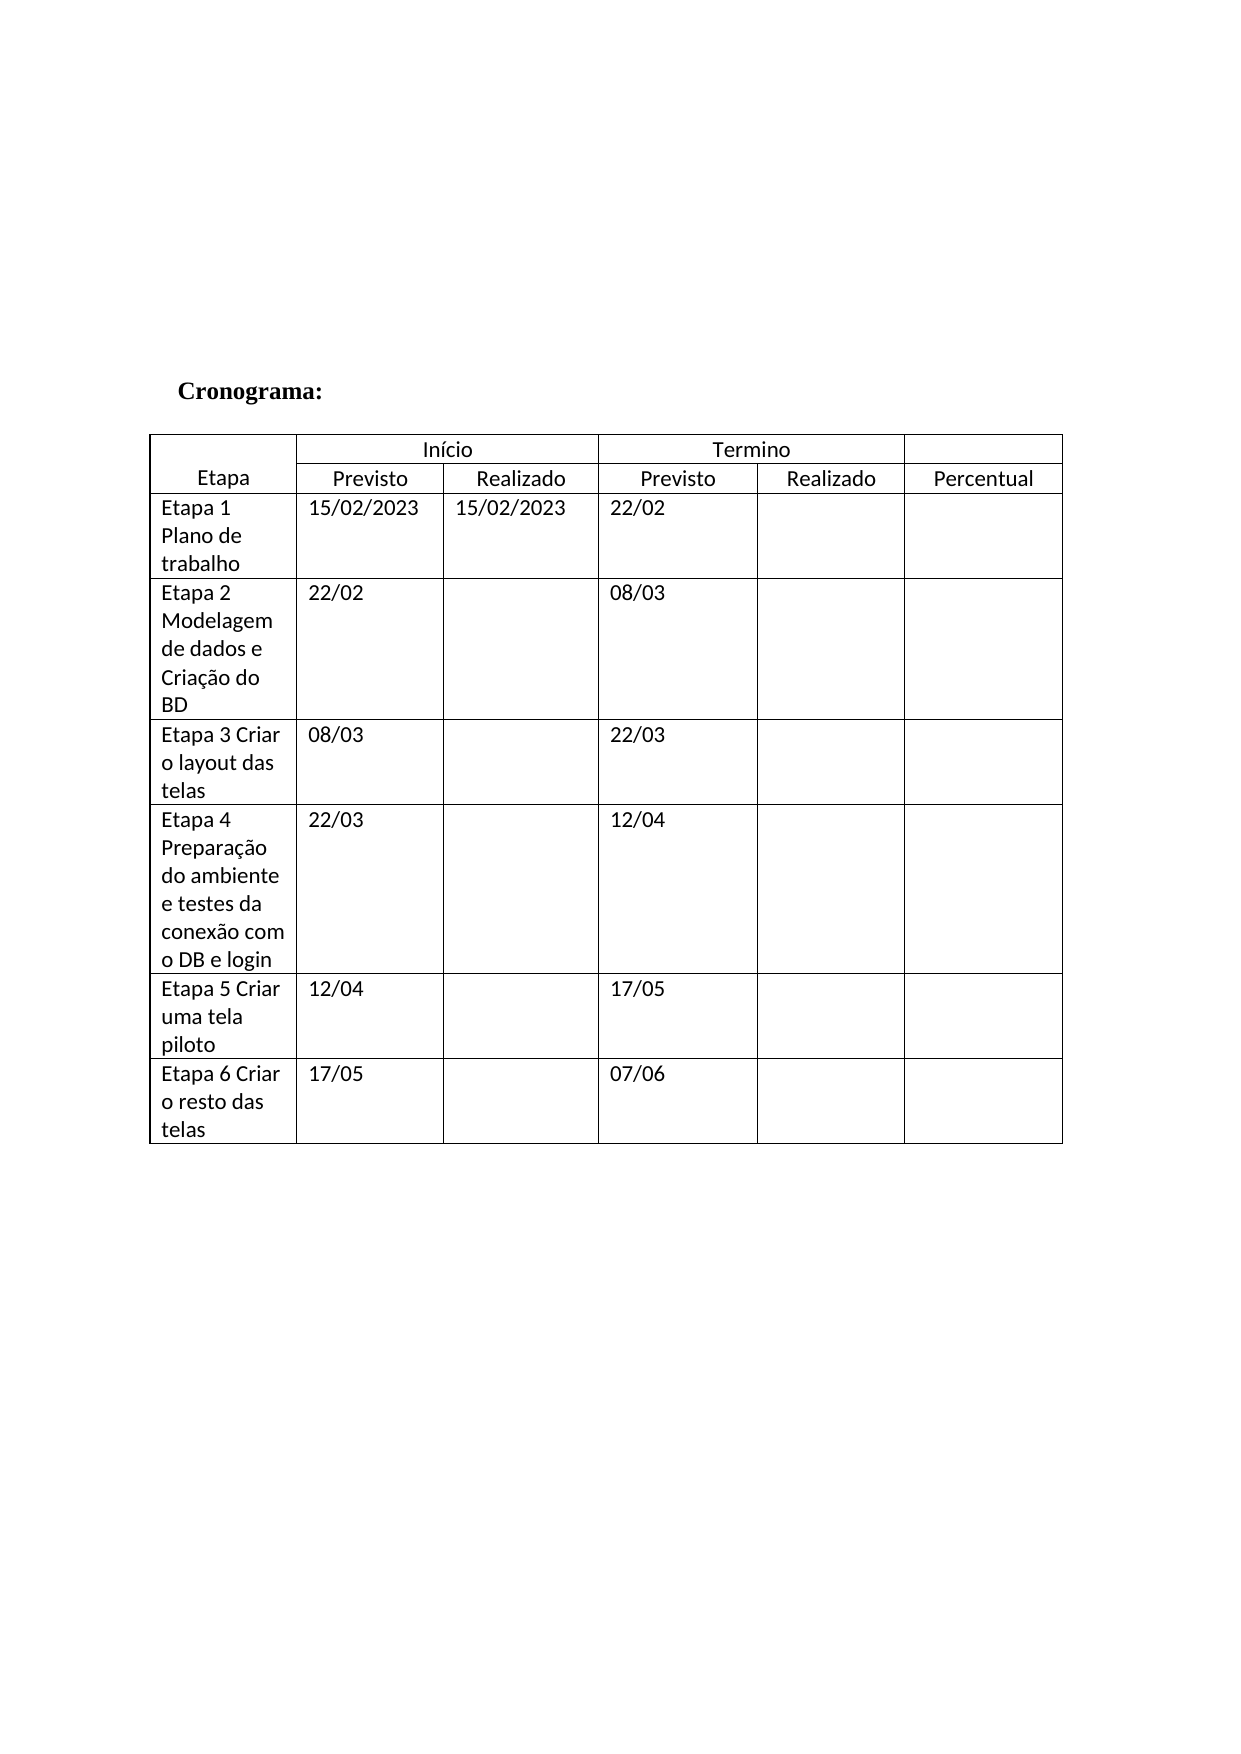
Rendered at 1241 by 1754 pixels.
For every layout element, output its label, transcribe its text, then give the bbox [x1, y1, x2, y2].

table_cell [905, 579, 1062, 719]
table_header Etapa [151, 435, 296, 492]
table_cell Etapa 1 Plano de trabalho [151, 494, 296, 577]
table_cell 17/05 [599, 974, 757, 1058]
table_cell [758, 579, 904, 719]
table_cell [444, 720, 598, 804]
table_cell 15/02/2023 [297, 494, 443, 577]
table_cell [444, 805, 598, 973]
table_cell 22/03 [297, 805, 443, 973]
table_cell Etapa 6 Criar o resto das telas [151, 1059, 296, 1143]
table_cell Etapa 5 Criar uma tela piloto [151, 974, 296, 1058]
table_cell 22/02 [599, 494, 757, 577]
table_cell 12/04 [297, 974, 443, 1058]
table_cell Etapa 2 Modelagem de dados e Criação do BD [151, 579, 296, 719]
table_cell [905, 494, 1062, 577]
table_cell Realizado [758, 464, 904, 492]
table_cell 08/03 [599, 579, 757, 719]
table_cell [444, 1059, 598, 1143]
table_cell [905, 720, 1062, 804]
table_cell [905, 1059, 1062, 1143]
table_cell Etapa 3 Criar o layout das telas [151, 720, 296, 804]
table_cell Percentual [905, 464, 1062, 492]
table_cell 22/02 [297, 579, 443, 719]
table_cell [758, 1059, 904, 1143]
table_header [905, 435, 1062, 463]
table_cell [444, 579, 598, 719]
table_cell [905, 805, 1062, 973]
table_cell Previsto [297, 464, 443, 492]
table_cell [905, 974, 1062, 1058]
table_cell 22/03 [599, 720, 757, 804]
table_cell Previsto [599, 464, 757, 492]
table_cell 15/02/2023 [444, 494, 598, 577]
text Cronograma: [177, 376, 1063, 405]
table_cell [758, 494, 904, 577]
table_cell [758, 805, 904, 973]
table_cell [758, 720, 904, 804]
table_header Termino [599, 435, 904, 463]
table_cell Realizado [444, 464, 598, 492]
table_cell 12/04 [599, 805, 757, 973]
table_cell 17/05 [297, 1059, 443, 1143]
table_cell [444, 974, 598, 1058]
table_cell Etapa 4 Preparação do ambiente e testes da conexão com o DB e login [151, 805, 296, 973]
table_cell [758, 974, 904, 1058]
table_cell 07/06 [599, 1059, 757, 1143]
table_cell 08/03 [297, 720, 443, 804]
table_header Início [297, 435, 598, 463]
